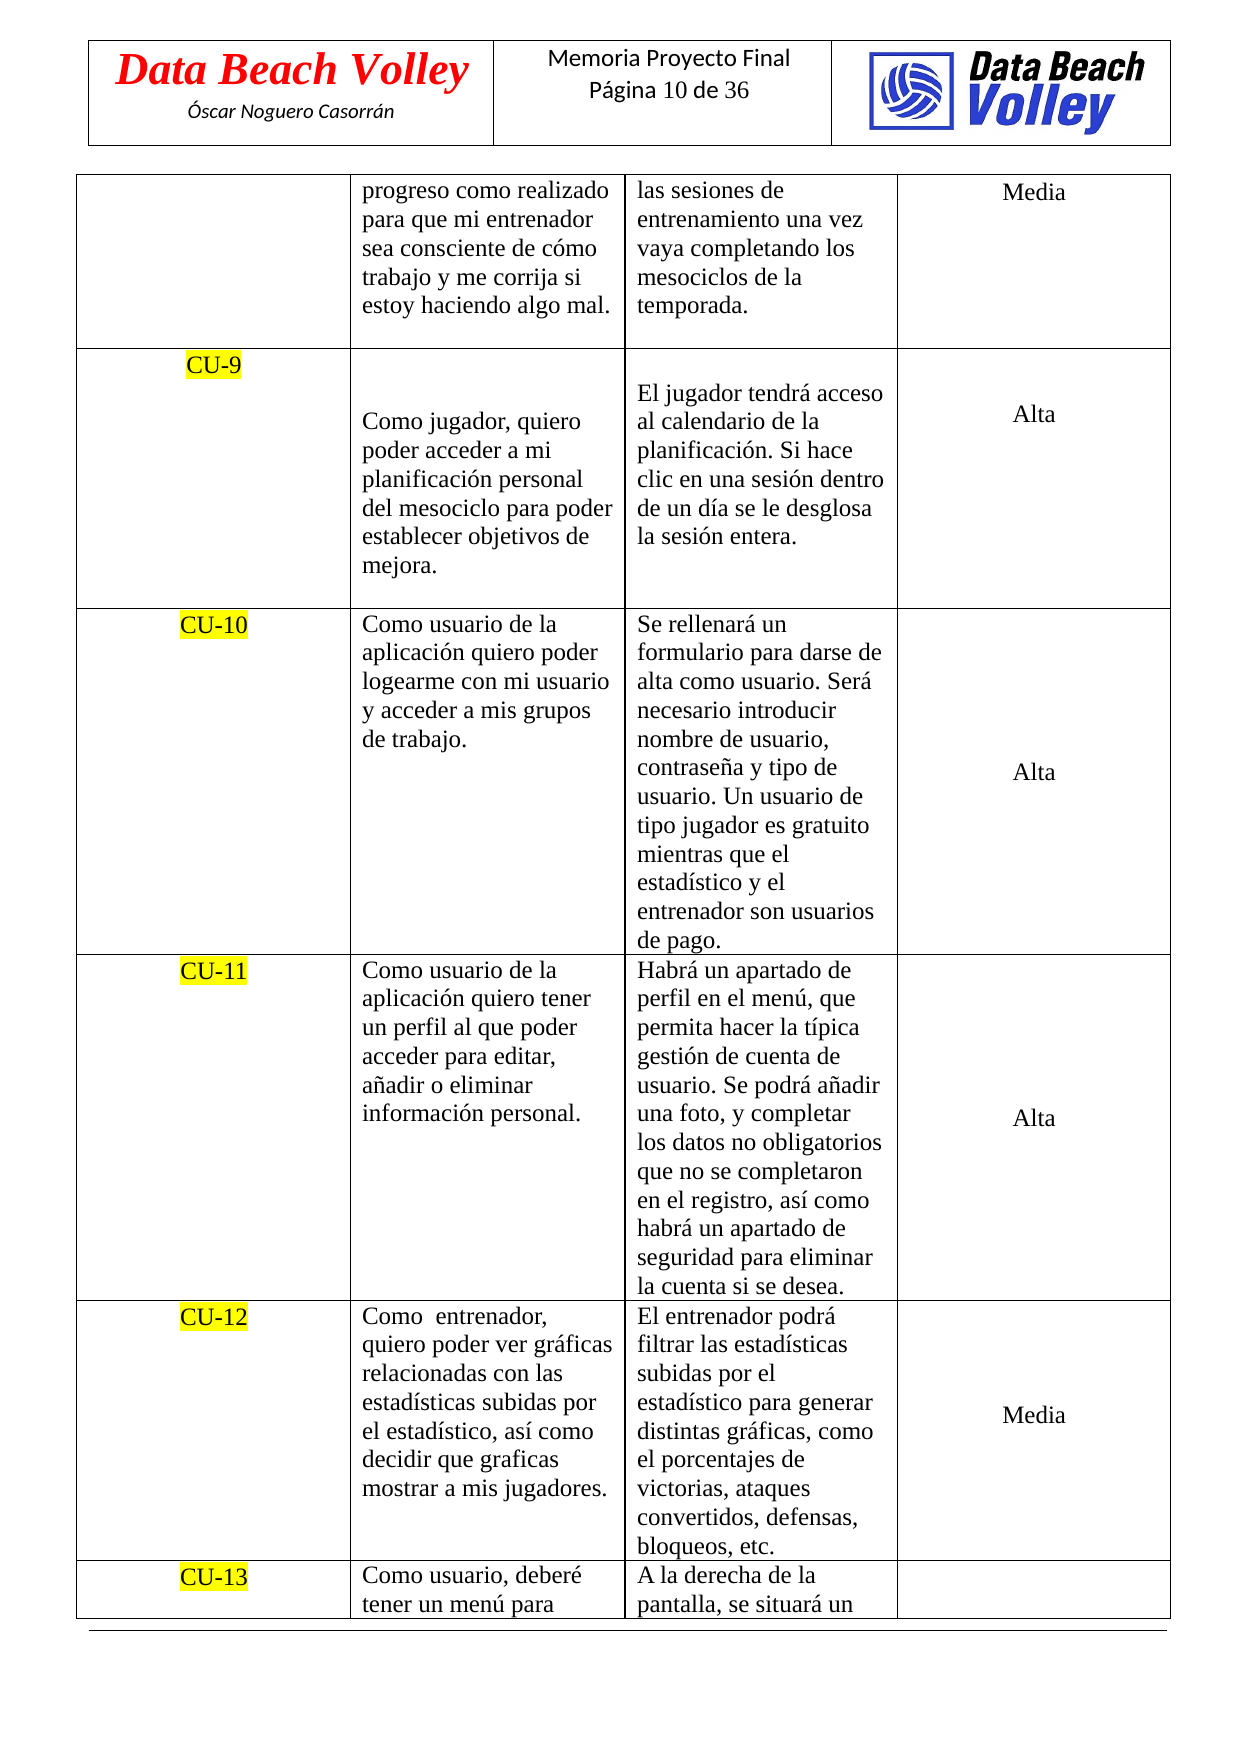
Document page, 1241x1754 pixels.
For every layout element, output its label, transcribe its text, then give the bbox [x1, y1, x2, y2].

table_cell El entrenador podrá filtrar las estadísticas subidas por el estadístico para generar distintas gráficas, como el porcentajes de victorias, ataques convertidos, defensas, bloqueos, etc. [626, 1301, 897, 1559]
table_cell [77, 175, 350, 348]
table_cell Alta [898, 609, 1170, 954]
table_cell A la derecha de la pantalla, se situará un [626, 1561, 897, 1618]
table_cell Se rellenará un formulario para darse de alta como usuario. Será necesario introducir nombre de usuario, contraseña y tipo de usuario. Un usuario de tipo jugador es gratuito mientras que el estadístico y el entrenador son usuarios de pago. [626, 609, 897, 954]
table_cell El jugador tendrá acceso al calendario de la planificación. Si hace clic en una sesión dentro de un día se le desglosa la sesión entera. [626, 349, 897, 608]
table_cell Media [898, 175, 1170, 348]
table_cell CU-9 [77, 349, 350, 608]
table_cell Como usuario de la aplicación quiero poder logearme con mi usuario y acceder a mis grupos de trabajo. [351, 609, 624, 954]
table_cell Habrá un apartado de perfil en el menú, que permita hacer la típica gestión de cuenta de usuario. Se podrá añadir una foto, y completar los datos no obligatorios que no se completaron en el registro, así como habrá un apartado de seguridad para eliminar la cuenta si se desea. [626, 955, 897, 1300]
table_cell Media [898, 1301, 1170, 1559]
table_cell CU-10 [77, 609, 350, 954]
table_cell Como entrenador, quiero poder ver gráficas relacionadas con las estadísticas subidas por el estadístico, así como decidir que graficas mostrar a mis jugadores. [351, 1301, 624, 1559]
picture [867, 48, 1148, 137]
table_cell CU-13 [77, 1561, 350, 1618]
table_cell Alta [898, 349, 1170, 608]
table_cell Como usuario, deberé tener un menú para [351, 1561, 624, 1618]
table_cell Como usuario de la aplicación quiero tener un perfil al que poder acceder para editar, añadir o eliminar información personal. [351, 955, 624, 1300]
table_cell Alta [898, 955, 1170, 1300]
table_cell CU-11 [77, 955, 350, 1300]
table_cell progreso como realizado para que mi entrenador sea consciente de cómo trabajo y me corrija si estoy haciendo algo mal. [351, 175, 624, 348]
table_cell [898, 1561, 1170, 1618]
table_cell Como jugador, quiero poder acceder a mi planificación personal del mesociclo para poder establecer objetivos de mejora. [351, 349, 624, 608]
table_cell las sesiones de entrenamiento una vez vaya completando los mesociclos de la temporada. [626, 175, 897, 348]
table_cell CU-12 [77, 1301, 350, 1559]
